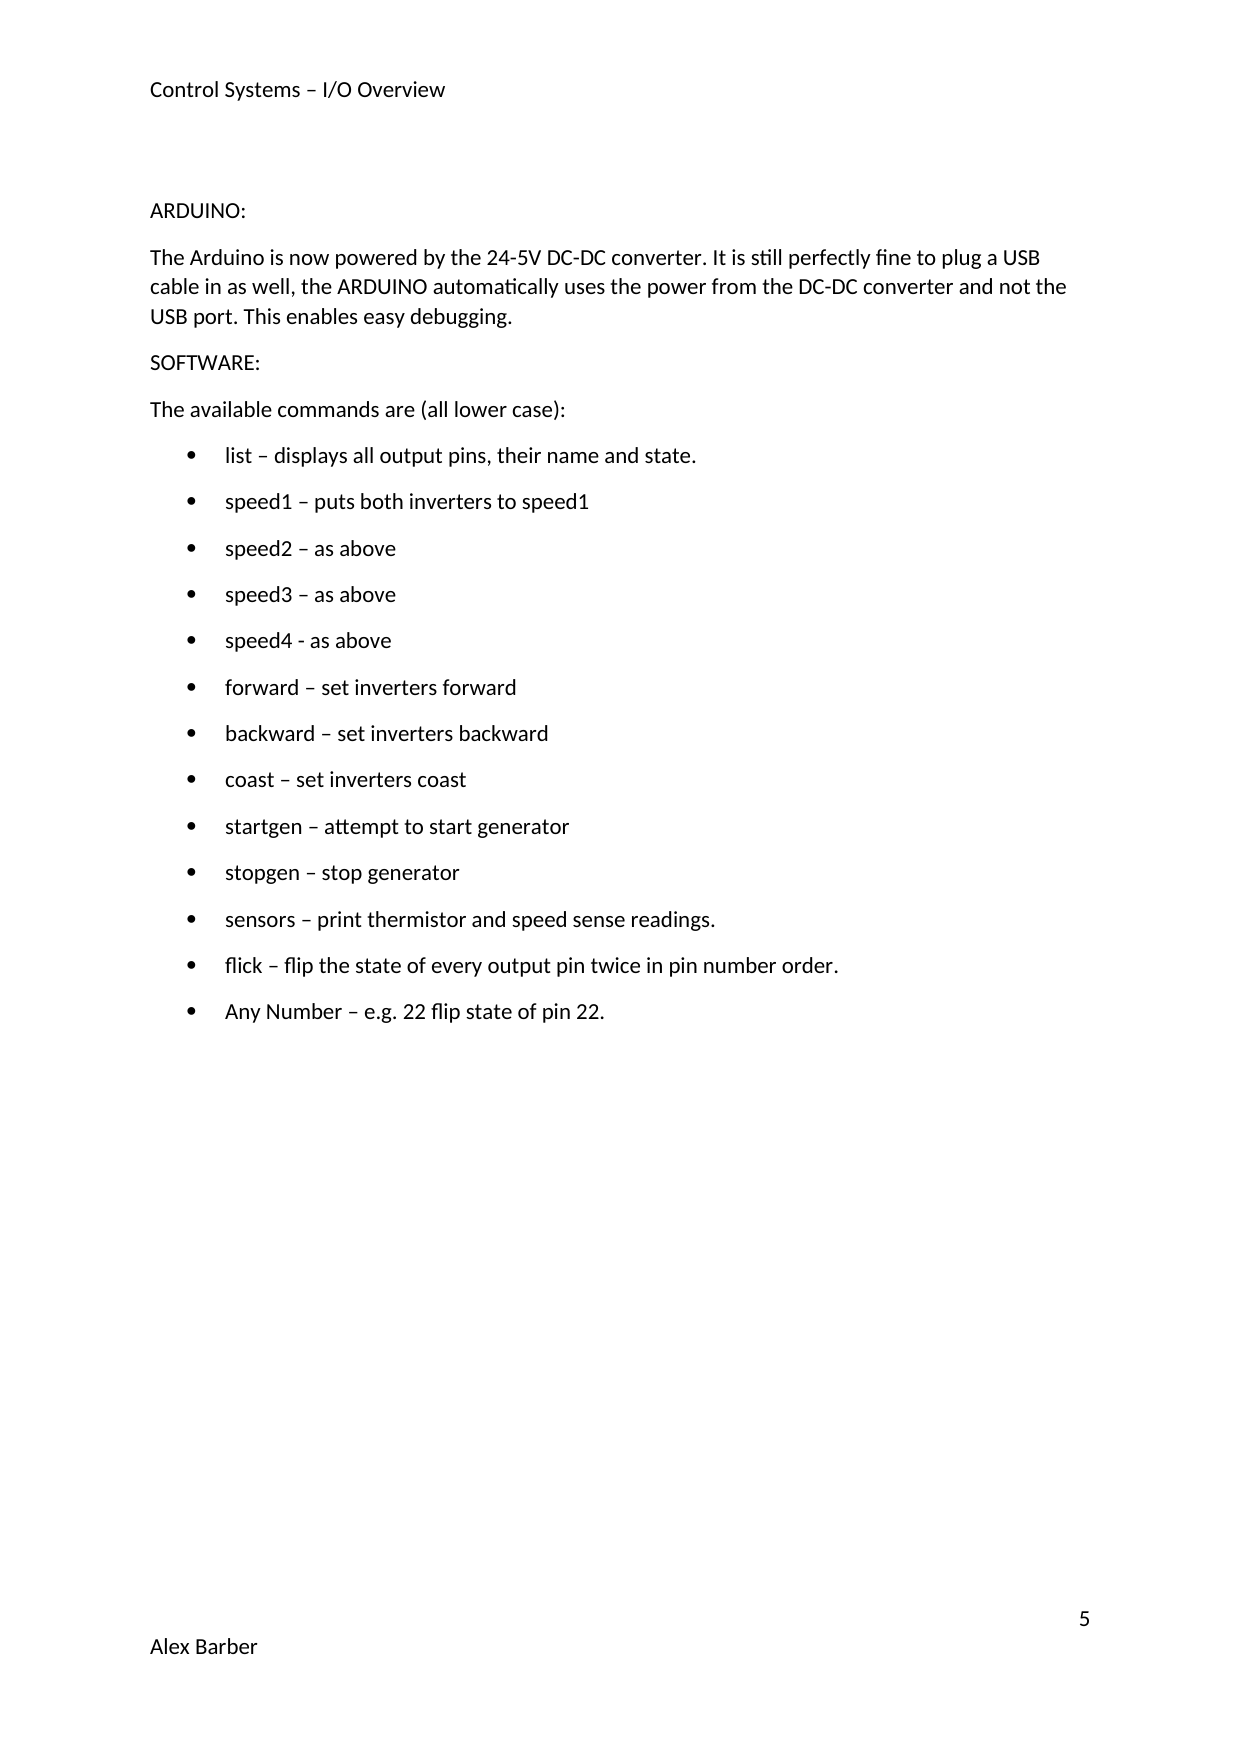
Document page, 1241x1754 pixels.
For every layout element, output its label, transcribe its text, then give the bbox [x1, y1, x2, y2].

list speed2 – as above [187, 534, 1090, 562]
list forward – set inverters forward [187, 673, 1090, 701]
list stopgen – stop generator [187, 858, 1090, 886]
list backward – set inverters backward [187, 719, 1090, 747]
list sensors – print thermistor and speed sense readings. [187, 905, 1090, 933]
text SOFTWARE: [150, 348, 1090, 376]
list speed4 - as above [187, 627, 1090, 654]
text The Arduino is now powered by the 24-5V DC-DC converter. It is still perfectly fine to plug a USB cable in as well, the ARDUINO automatically uses the power from the DC-DC converter and not the USB port. This enables easy debugging. [150, 243, 1090, 330]
list speed3 – as above [187, 580, 1090, 608]
list coast – set inverters coast [187, 766, 1090, 794]
text ARDUINO: [150, 196, 1090, 224]
list list – displays all output pins, their name and state. [187, 441, 1090, 469]
list startgen – attempt to start generator [187, 812, 1090, 840]
list speed1 – puts both inverters to speed1 [187, 487, 1090, 516]
list flick – flip the state of every output pin twice in pin number order. [187, 951, 1090, 979]
list Any Number – e.g. 22 flip state of pin 22. [187, 997, 1090, 1025]
text The available commands are (all lower case): [150, 395, 1090, 423]
